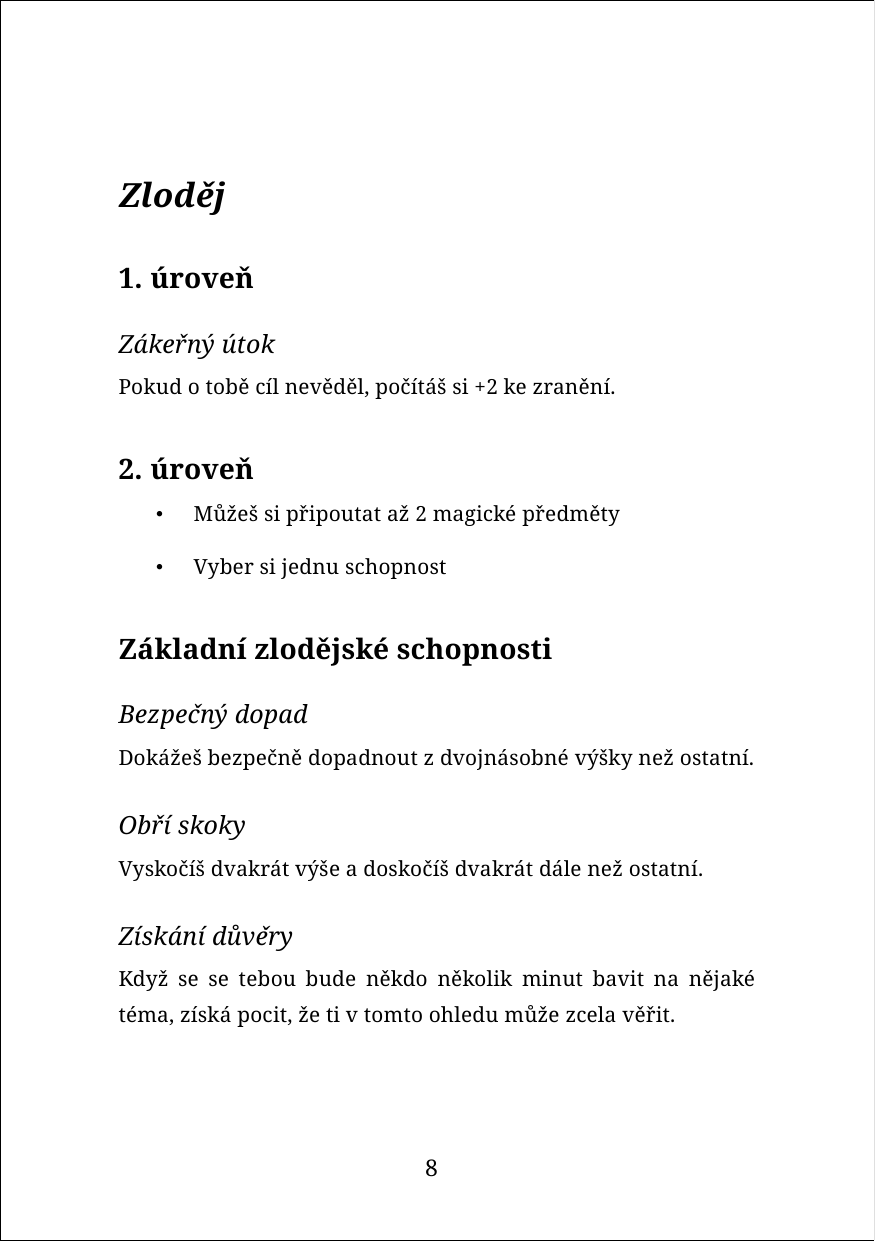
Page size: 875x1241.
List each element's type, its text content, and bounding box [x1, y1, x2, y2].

text Když se se tebou bude někdo několik minut bavit na nějaké téma, získá pocit, že ti v tomto ohledu může zcela věřit. [118, 964, 756, 1028]
list Vyber si jednu schopnost [156, 552, 756, 581]
subtitle Základní zlodějské schopnosti [118, 629, 756, 668]
text Vyskočíš dvakrát výše a doskočíš dvakrát dále než ostatní. [118, 854, 756, 882]
list Můžeš si připoutat až 2 magické předměty [156, 499, 756, 528]
text Dokážeš bezpečně dopadnout z dvojnásobné výšky než ostatní. [118, 743, 756, 771]
subtitle Získání důvěry [118, 919, 756, 953]
subtitle 2. úroveň [118, 449, 756, 487]
subtitle 1. úroveň [118, 258, 756, 297]
subtitle Bezpečný dopad [118, 697, 756, 731]
subtitle Obří skoky [118, 808, 756, 842]
subtitle Zákeřný útok [118, 326, 756, 360]
subtitle Zloděj [118, 172, 756, 217]
text Pokud o tobě cíl nevěděl, počítáš si +2 ke zranění. [118, 372, 756, 401]
